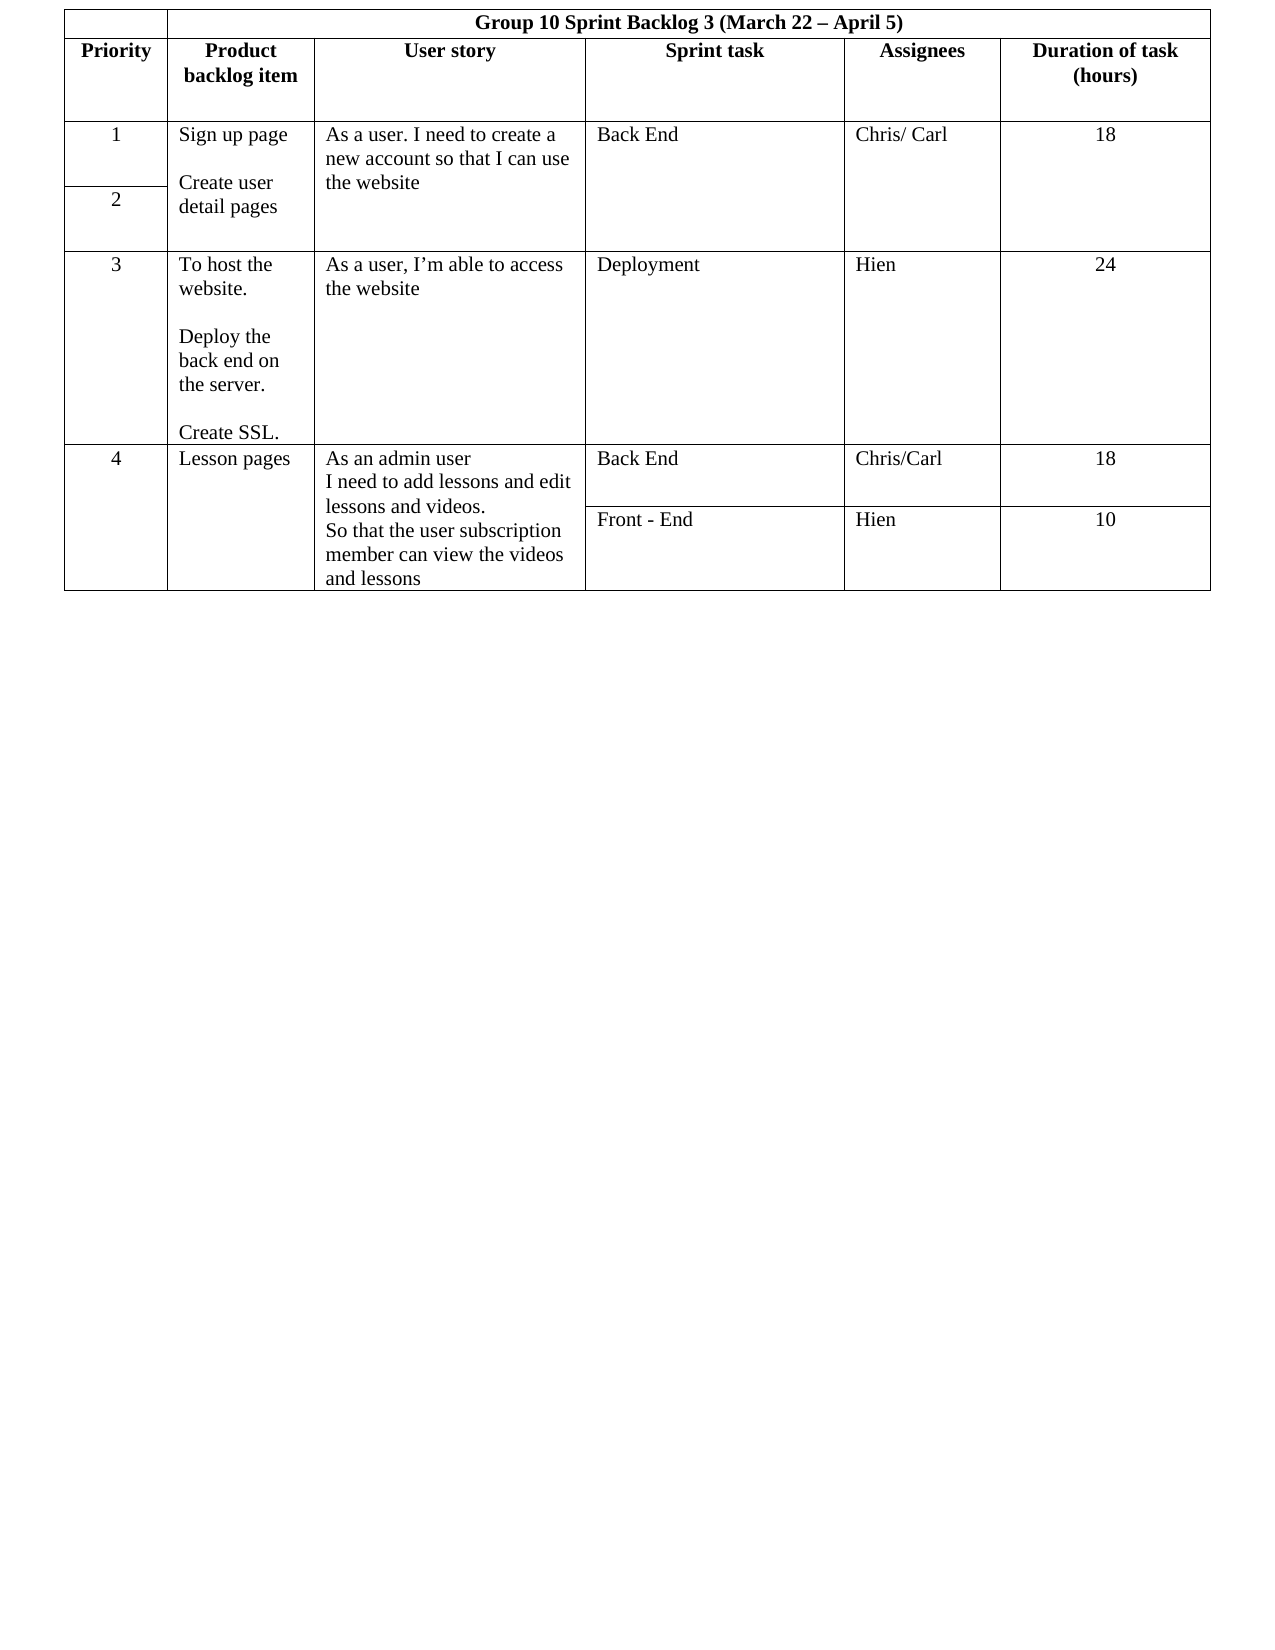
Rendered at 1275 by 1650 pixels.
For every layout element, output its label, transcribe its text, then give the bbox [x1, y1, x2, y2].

table_cell Chris/ Carl [845, 122, 1000, 251]
table_cell Priority [65, 39, 167, 121]
table_cell Duration of task­ (hours) [1001, 39, 1210, 121]
table_cell 24 [1001, 252, 1210, 444]
table_cell Back End [586, 445, 844, 506]
table_cell As an admin user I need to add lessons and edit lessons and videos. So that the user subscription member can view the videos and lessons [315, 445, 585, 590]
table_cell User story [315, 39, 585, 121]
table_cell 18 [1001, 445, 1210, 506]
table_cell 10 [1001, 507, 1210, 590]
table_cell Chris/Carl [845, 445, 1000, 506]
table_cell Lesson pages [168, 445, 314, 590]
table_cell 3 [65, 252, 167, 444]
table_cell Product backlog item [168, 39, 314, 121]
table_cell Back End [586, 122, 844, 251]
table_cell 2 [65, 187, 167, 251]
table_cell 4 [65, 445, 167, 590]
table_header [65, 10, 167, 37]
table_header Group 10 Sprint Backlog 3 (March 22 – April 5) [168, 10, 1210, 37]
table_cell Assignees [845, 39, 1000, 121]
table_cell Hien [845, 507, 1000, 590]
table_cell As a user, I’m able to access the website [315, 252, 585, 444]
table_cell As a user. I need to create a new account so that I can use the website [315, 122, 585, 251]
table_cell 18 [1001, 122, 1210, 251]
table_cell To host the website. Deploy the back end on the server. Create SSL. [168, 252, 314, 444]
table_cell Deployment [586, 252, 844, 444]
table_cell 1 [65, 122, 167, 186]
table_cell Hien [845, 252, 1000, 444]
table_cell Sign up page Create user detail pages [168, 122, 314, 251]
table_cell Sprint task [586, 39, 844, 121]
table_cell Front - End [586, 507, 844, 590]
